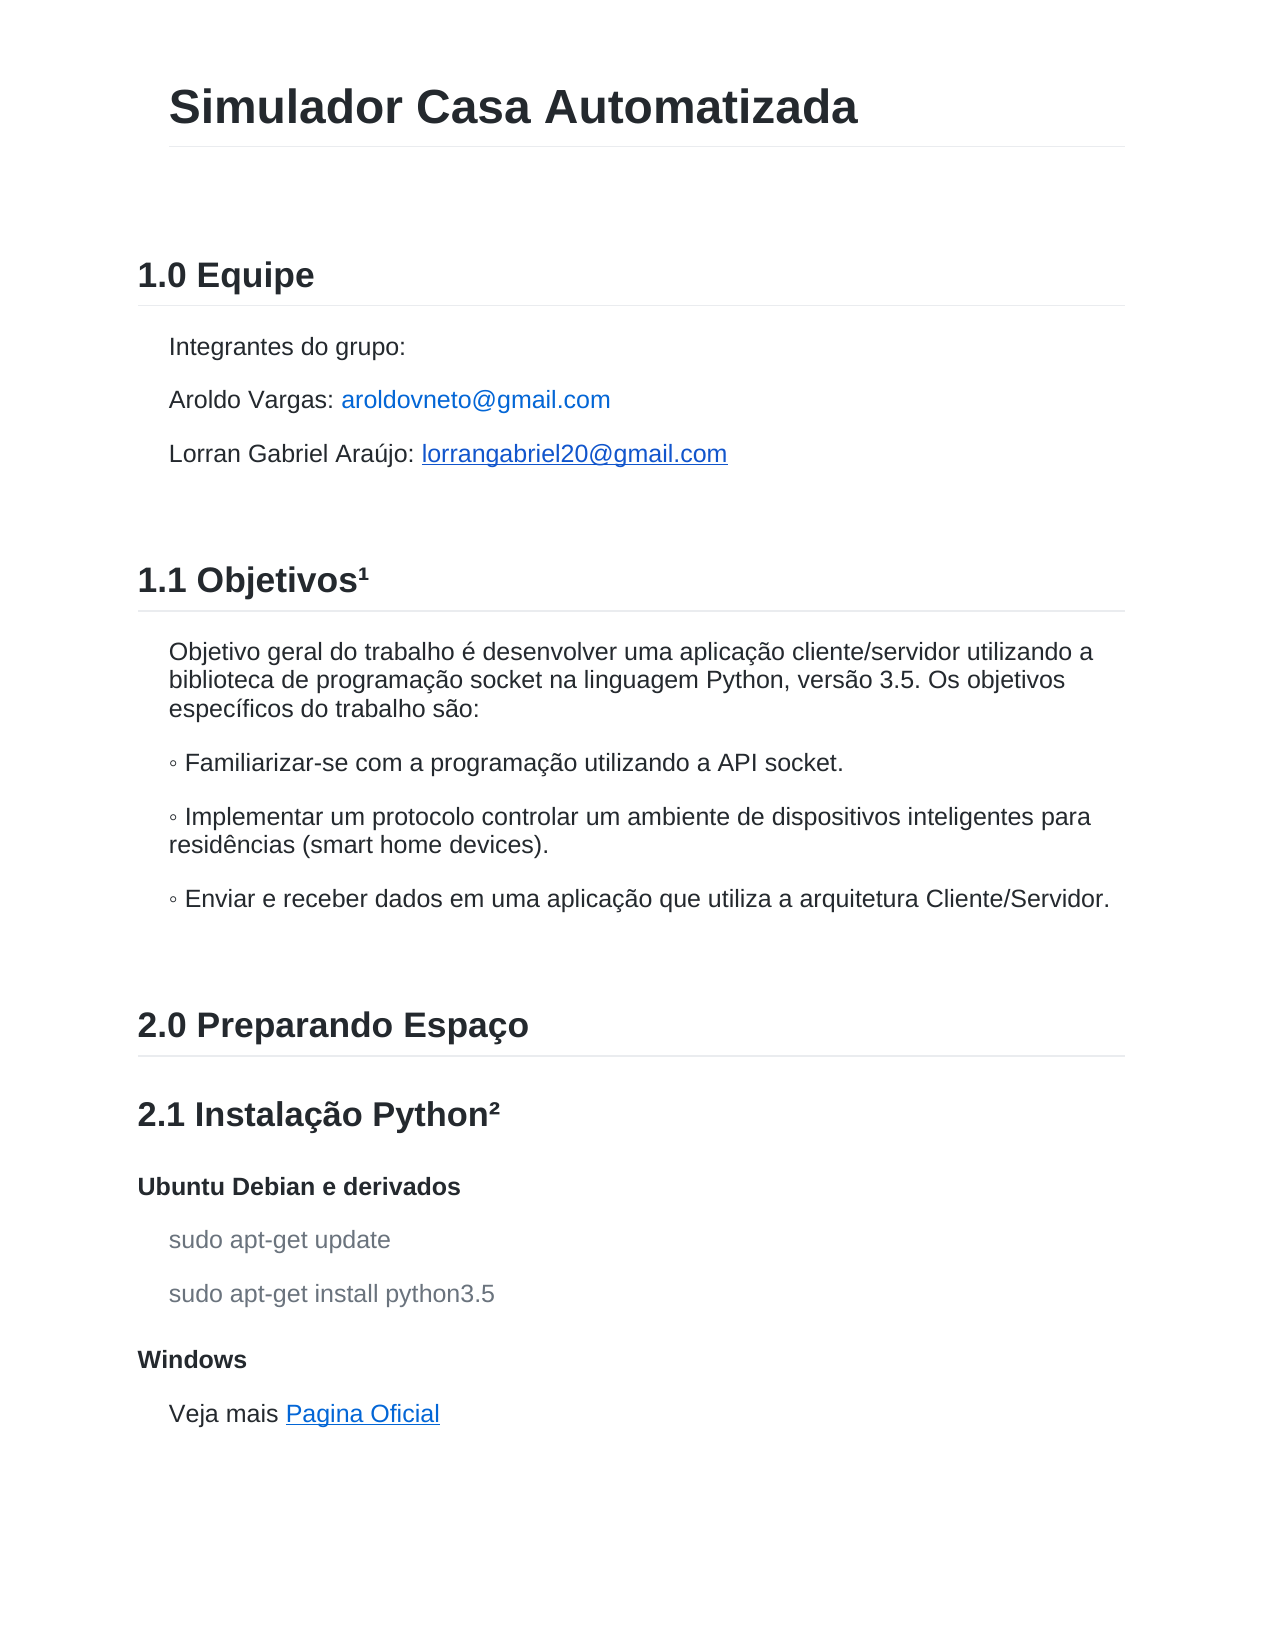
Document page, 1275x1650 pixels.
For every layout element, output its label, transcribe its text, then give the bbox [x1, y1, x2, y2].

text ◦ Enviar e receber dados em uma aplicação que utiliza a arquitetura Cliente/Servidor. [169, 884, 1125, 913]
text sudo apt-get update [169, 1225, 1125, 1254]
subtitle Simulador Casa Automatizada [169, 78, 1125, 146]
subtitle Ubuntu Debian e derivados [137, 1171, 1125, 1200]
text ◦ Familiarizar-se com a programação utilizando a API socket. [169, 748, 1125, 777]
subtitle 2.1 Instalação Python² [137, 1094, 1125, 1134]
text Integrantes do grupo: [169, 331, 1125, 360]
subtitle Windows [137, 1345, 1125, 1374]
subtitle 2.0 Preparando Espaço [137, 1004, 1125, 1057]
text Lorran Gabriel Araújo: lorrangabriel20@gmail.com [169, 439, 1125, 468]
text Objetivo geral do trabalho é desenvolver uma aplicação cliente/servidor utilizando a biblioteca de programação socket na linguagem Python, versão 3.5. Os objetivos específicos do trabalho são: [169, 637, 1125, 723]
text Aroldo Vargas: aroldovneto@gmail.com [169, 385, 1125, 414]
text sudo apt-get install python3.5 [169, 1279, 1125, 1308]
text Veja mais Pagina Oficial [169, 1399, 1125, 1428]
subtitle 1.1 Objetivos¹ [137, 559, 1125, 612]
subtitle 1.0 Equipe [137, 254, 1125, 306]
text ◦ Implementar um protocolo controlar um ambiente de dispositivos inteligentes para residências (smart home devices). [169, 802, 1125, 859]
